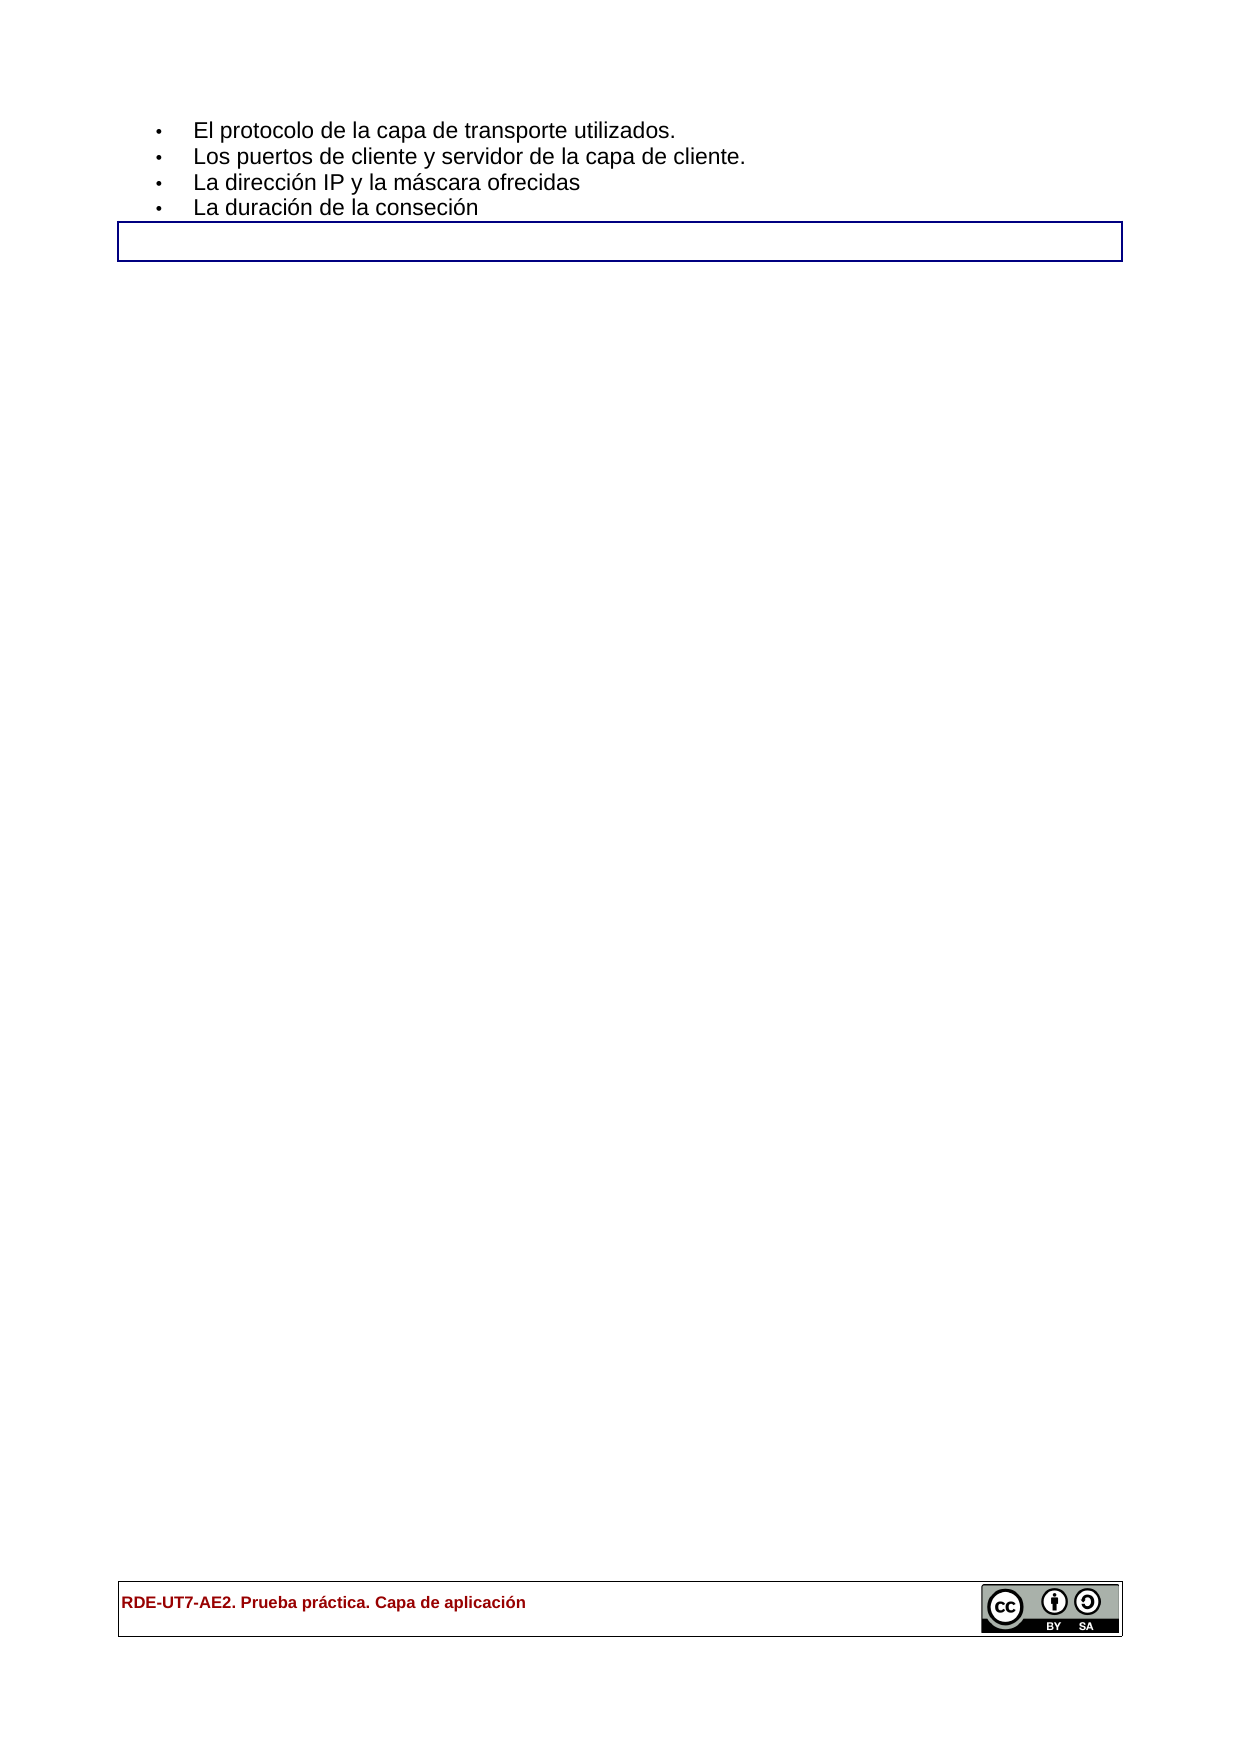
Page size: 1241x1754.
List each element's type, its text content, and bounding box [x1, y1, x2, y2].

list El protocolo de la capa de transporte utilizados. [156, 118, 1122, 144]
list La dirección IP y la máscara ofrecidas [156, 169, 1122, 195]
list Los puertos de cliente y servidor de la capa de cliente. [156, 144, 1122, 169]
table_header [119, 223, 1121, 260]
picture [981, 1584, 1119, 1633]
list La duración de la conseción [156, 195, 1122, 221]
